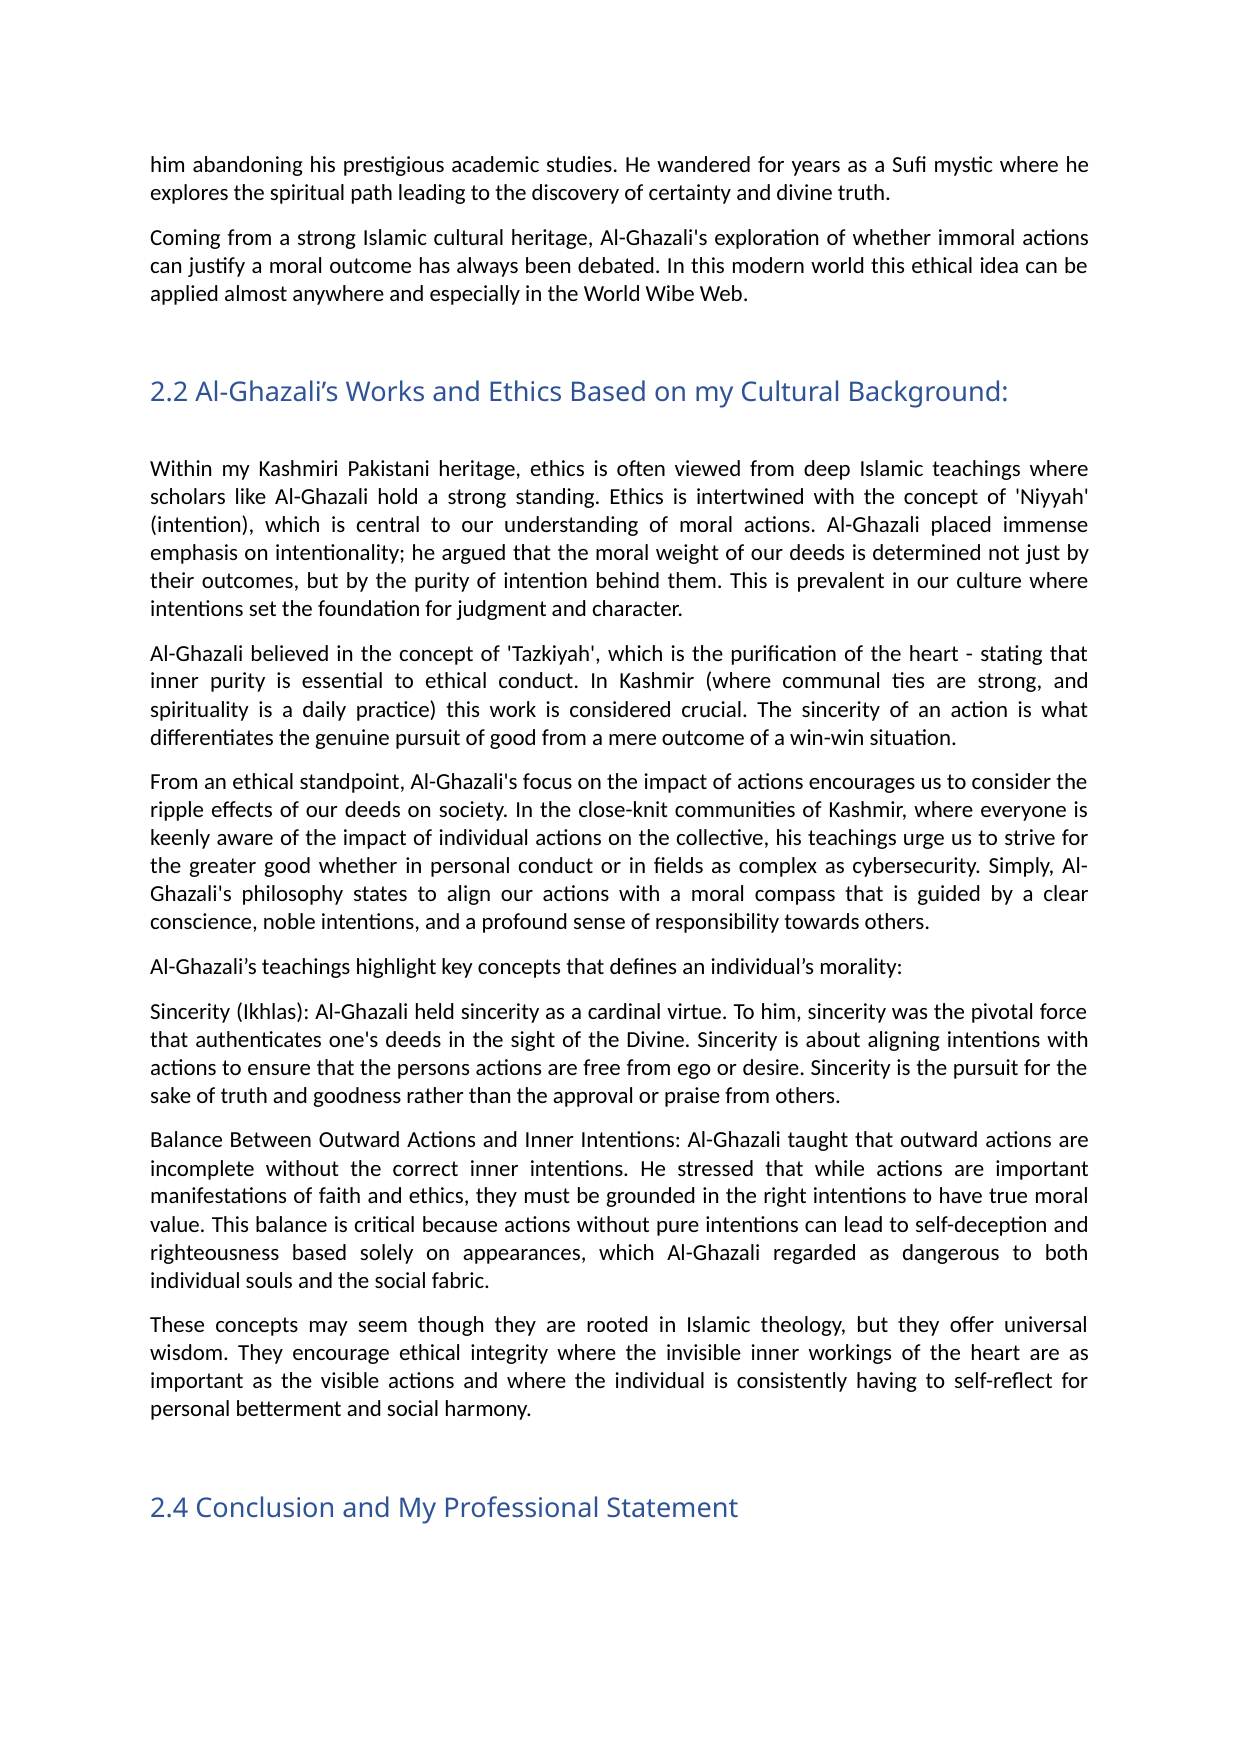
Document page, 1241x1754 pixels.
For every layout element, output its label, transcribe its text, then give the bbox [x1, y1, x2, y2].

text These concepts may seem though they are rooted in Islamic theology, but they offer universal wisdom. They encourage ethical integrity where the invisible inner workings of the heart are as important as the visible actions and where the individual is consistently having to self-reflect for personal betterment and social harmony. [150, 1310, 1090, 1422]
text Al-Ghazali’s teachings highlight key concepts that defines an individual’s morality: [150, 952, 1090, 980]
text Coming from a strong Islamic cultural heritage, Al-Ghazali's exploration of whether immoral actions can justify a moral outcome has always been debated. In this modern world this ethical idea can be applied almost anywhere and especially in the World Wibe Web. [150, 223, 1090, 307]
text Al-Ghazali believed in the concept of 'Tazkiyah', which is the purification of the heart - stating that inner purity is essential to ethical conduct. In Kashmir (where communal ties are strong, and spirituality is a daily practice) this work is considered crucial. The sincerity of an action is what differentiates the genuine pursuit of good from a mere outcome of a win-win situation. [150, 639, 1090, 751]
subtitle 2.4 Conclusion and My Professional Statement [150, 1488, 1090, 1525]
subtitle 2.2 Al-Ghazali’s Works and Ethics Based on my Cultural Background: [150, 372, 1090, 409]
text Sincerity (Ikhlas): Al-Ghazali held sincerity as a cardinal virtue. To him, sincerity was the pivotal force that authenticates one's deeds in the sight of the Divine. Sincerity is about aligning intentions with actions to ensure that the persons actions are free from ego or desire. Sincerity is the pursuit for the sake of truth and goodness rather than the approval or praise from others. [150, 997, 1090, 1109]
text Balance Between Outward Actions and Inner Intentions: Al-Ghazali taught that outward actions are incomplete without the correct inner intentions. He stressed that while actions are important manifestations of faith and ethics, they must be grounded in the right intentions to have true moral value. This balance is critical because actions without pure intentions can lead to self-deception and righteousness based solely on appearances, which Al-Ghazali regarded as dangerous to both individual souls and the social fabric. [150, 1126, 1090, 1294]
text him abandoning his prestigious academic studies. He wandered for years as a Sufi mystic where he explores the spiritual path leading to the discovery of certainty and divine truth. [150, 150, 1090, 206]
text From an ethical standpoint, Al-Ghazali's focus on the impact of actions encourages us to consider the ripple effects of our deeds on society. In the close-knit communities of Kashmir, where everyone is keenly aware of the impact of individual actions on the collective, his teachings urge us to strive for the greater good whether in personal conduct or in fields as complex as cybersecurity. Simply, Al-Ghazali's philosophy states to align our actions with a moral compass that is guided by a clear conscience, noble intentions, and a profound sense of responsibility towards others. [150, 767, 1090, 936]
text Within my Kashmiri Pakistani heritage, ethics is often viewed from deep Islamic teachings where scholars like Al-Ghazali hold a strong standing. Ethics is intertwined with the concept of 'Niyyah' (intention), which is central to our understanding of moral actions. Al-Ghazali placed immense emphasis on intentionality; he argued that the moral weight of our deeds is determined not just by their outcomes, but by the purity of intention behind them. This is prevalent in our culture where intentions set the foundation for judgment and character. [150, 454, 1090, 622]
